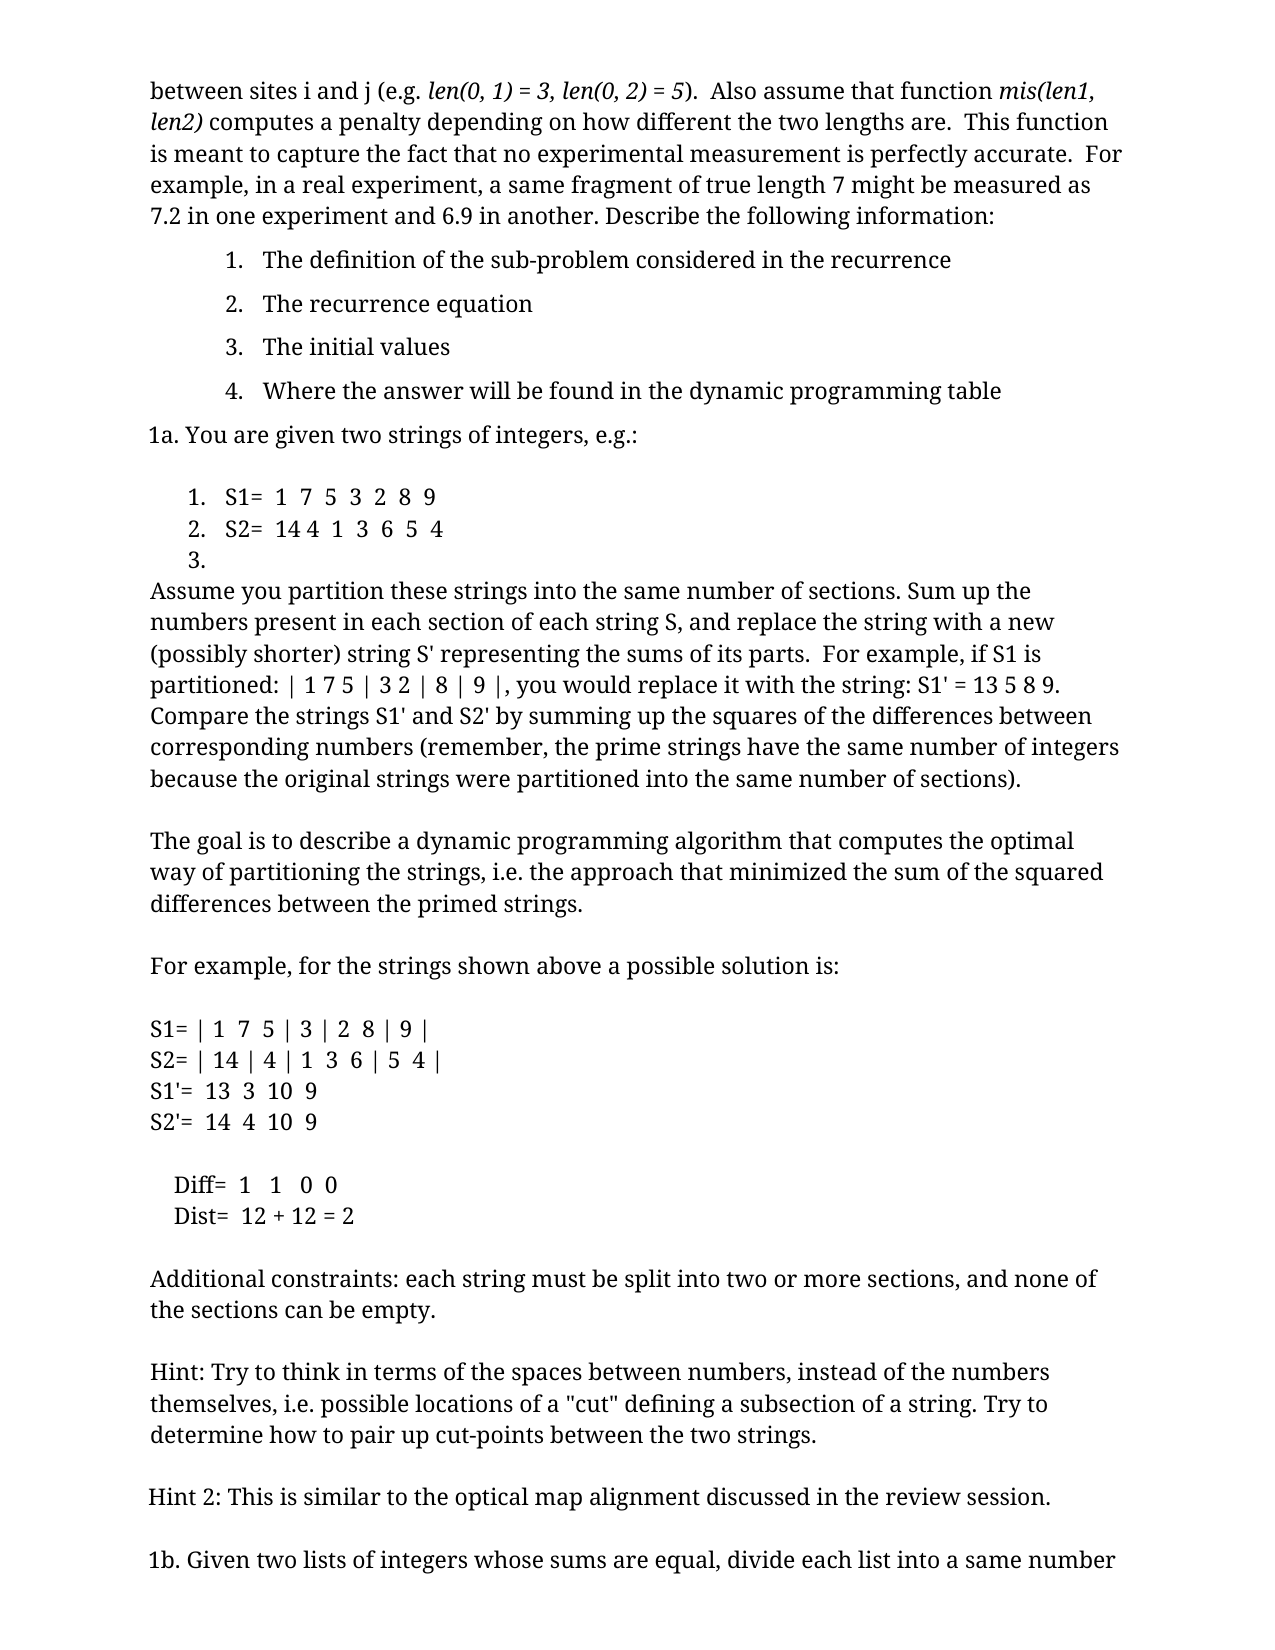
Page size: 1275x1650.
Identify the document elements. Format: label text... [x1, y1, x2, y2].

text S1= | 1 7 5 | 3 | 2 8 | 9 | [150, 1012, 1125, 1044]
text Assume you partition these strings into the same number of sections. Sum up the numbers present in each section of each string S, and replace the string with a new (possibly shorter) string S' representing the sums of its parts. For example, if S1 is partitioned: | 1 7 5 | 3 2 | 8 | 9 |, you would replace it with the string: S1' = 13 5 8 9. Compare the strings S1' and S2' by summing up the squares of the differences between corresponding numbers (remember, the prime strings have the same number of integers because the original strings were partitioned into the same number of sections). [150, 575, 1125, 794]
list The recurrence equation [225, 287, 1125, 319]
list S1= 1 7 5 3 2 8 9 [187, 481, 1125, 512]
text Hint 2: This is similar to the optical map alignment discussed in the review session. [148, 1481, 1125, 1512]
text For example, for the strings shown above a possible solution is: [150, 950, 1125, 981]
text S1'= 13 3 10 9 [150, 1075, 1125, 1106]
text between sites i and j (e.g. len(0, 1) = 3, len(0, 2) = 5). Also assume that function mis(len1, len2) computes a penalty depending on how different the two lengths are. This function is meant to capture the fact that no experimental measurement is perfectly accurate. For example, in a real experiment, a same fragment of true length 7 might be measured as 7.2 in one experiment and 6.9 in another. Describe the following information: [150, 75, 1125, 231]
text 1a. You are given two strings of integers, e.g.: [148, 419, 1125, 450]
text Hint: Try to think in terms of the spaces between numbers, instead of the numbers themselves, i.e. possible locations of a "cut" defining a subsection of a string. Try to determine how to pair up cut-points between the two strings. [150, 1356, 1125, 1450]
text Additional constraints: each string must be split into two or more sections, and none of the sections can be empty. [150, 1262, 1125, 1325]
text The goal is to describe a dynamic programming algorithm that computes the optimal way of partitioning the strings, i.e. the approach that minimized the sum of the squared differences between the primed strings. [150, 825, 1125, 919]
list S2= 14 4 1 3 6 5 4 [187, 512, 1125, 544]
list Where the answer will be found in the dynamic programming table [225, 375, 1125, 406]
list The definition of the sub-problem considered in the recurrence [225, 244, 1125, 275]
text 1b. Given two lists of integers whose sums are equal, divide each list into a same number [148, 1544, 1125, 1575]
text S2'= 14 4 10 9 [150, 1106, 1125, 1137]
list The initial values [225, 331, 1125, 362]
text Diff= 1 1 0 0 Dist= 12 + 12 = 2 [150, 1169, 1125, 1231]
text S2= | 14 | 4 | 1 3 6 | 5 4 | [150, 1044, 1125, 1075]
